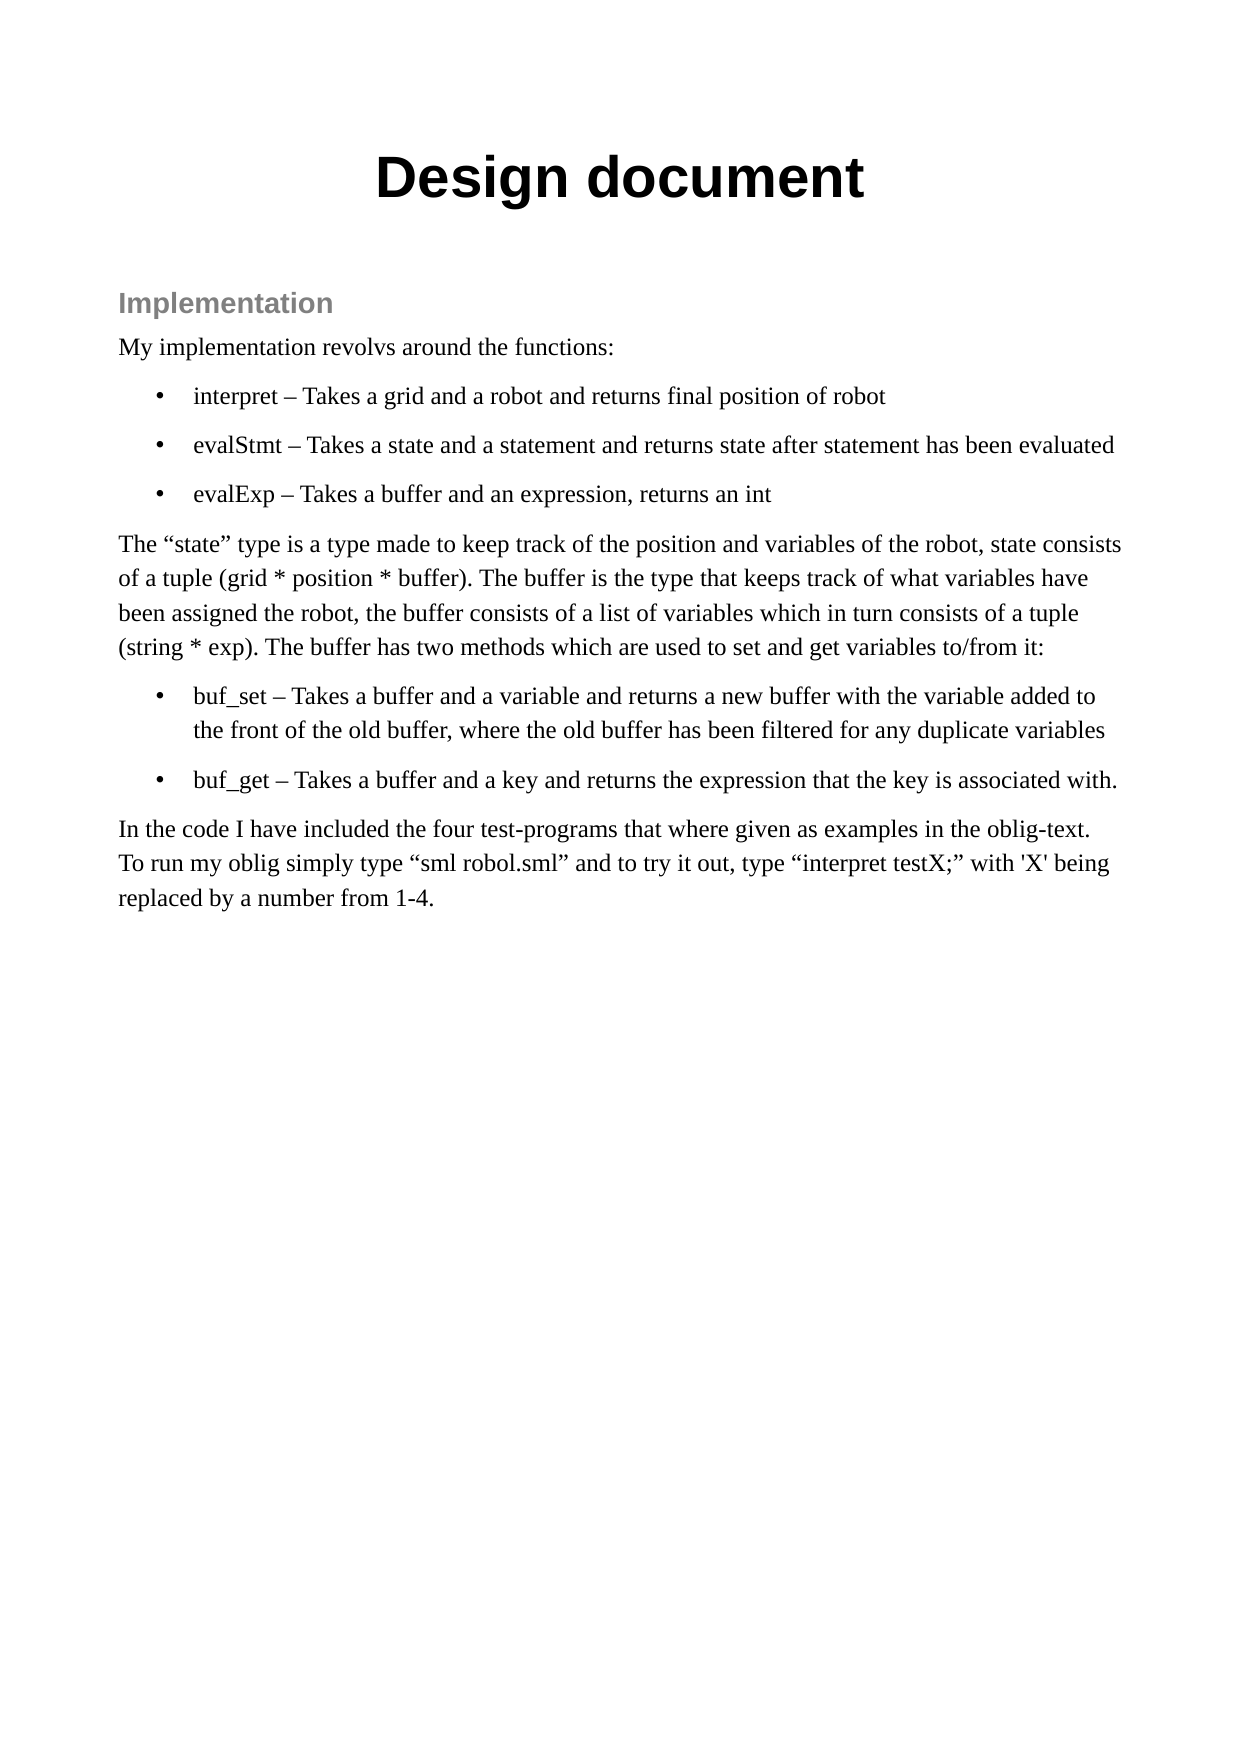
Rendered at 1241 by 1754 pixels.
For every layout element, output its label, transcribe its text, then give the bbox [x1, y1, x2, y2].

list buf_get – Takes a buffer and a key and returns the expression that the key is associated with. [156, 765, 1122, 793]
list evalStmt – Takes a state and a statement and returns state after statement has been evaluated [156, 431, 1122, 459]
subtitle Implementation [118, 286, 1122, 320]
list buf_set – Takes a buffer and a variable and returns a new buffer with the variable added to the front of the old buffer, where the old buffer has been filtered for any duplicate variables [156, 681, 1122, 744]
text In the code I have included the four test-programs that where given as examples in the oblig-text. To run my oblig simply type “sml robol.sml” and to try it out, type “interpret testX;” with 'X' being replaced by a number from 1-4. [118, 814, 1122, 911]
text The “state” type is a type made to keep track of the position and variables of the robot, state consists of a tuple (grid * position * buffer). The buffer is the type that keeps track of what variables have been assigned the robot, the buffer consists of a list of variables which in turn consists of a tuple (string * exp). The buffer has two methods which are used to set and get variables to/from it: [118, 529, 1122, 661]
list evalExp – Takes a buffer and an expression, returns an int [156, 479, 1122, 508]
text My implementation revolvs around the functions: [118, 332, 1122, 361]
list interpret – Takes a grid and a robot and returns final position of robot [156, 381, 1122, 410]
title Design document [118, 143, 1122, 210]
